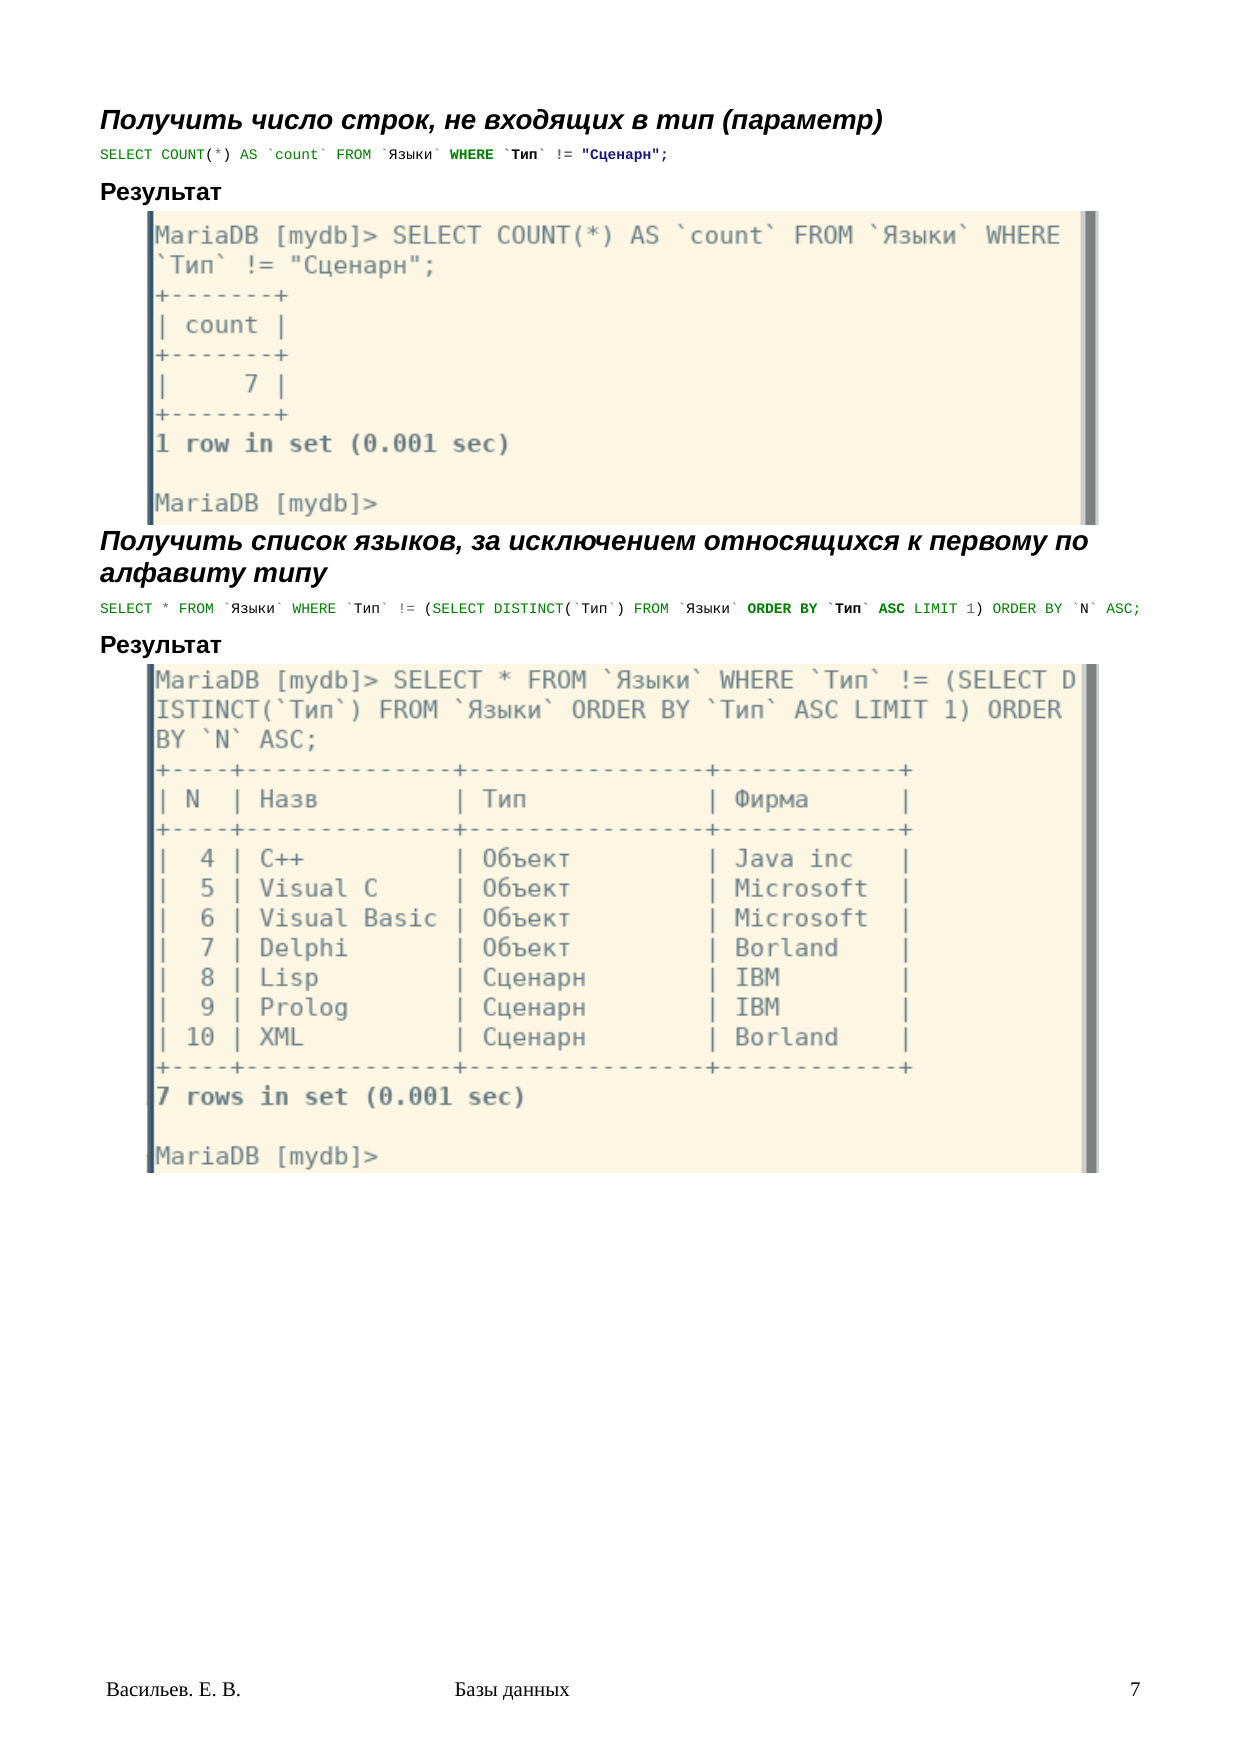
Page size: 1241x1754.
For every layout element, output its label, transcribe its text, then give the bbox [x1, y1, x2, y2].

subtitle Получить список языков, за исключением относящихся к первому по алфавиту типу [100, 258, 1146, 588]
picture [146, 664, 1100, 1173]
text SELECT COUNT(*) AS `count` FROM `Языки` WHERE `Тип` != "Сценарн"; [100, 147, 1146, 164]
subtitle Получить число строк, не входящих в тип (параметр) [100, 103, 1146, 135]
subtitle Результат [100, 177, 1146, 205]
picture [147, 211, 1099, 525]
subtitle Результат [100, 630, 1146, 658]
text SELECT * FROM `Языки` WHERE `Тип` != (SELECT DISTINCT(`Тип`) FROM `Языки` ORDER BY `Тип` ASC LIMIT 1) ORDER BY `N` ASC; [100, 601, 1146, 617]
